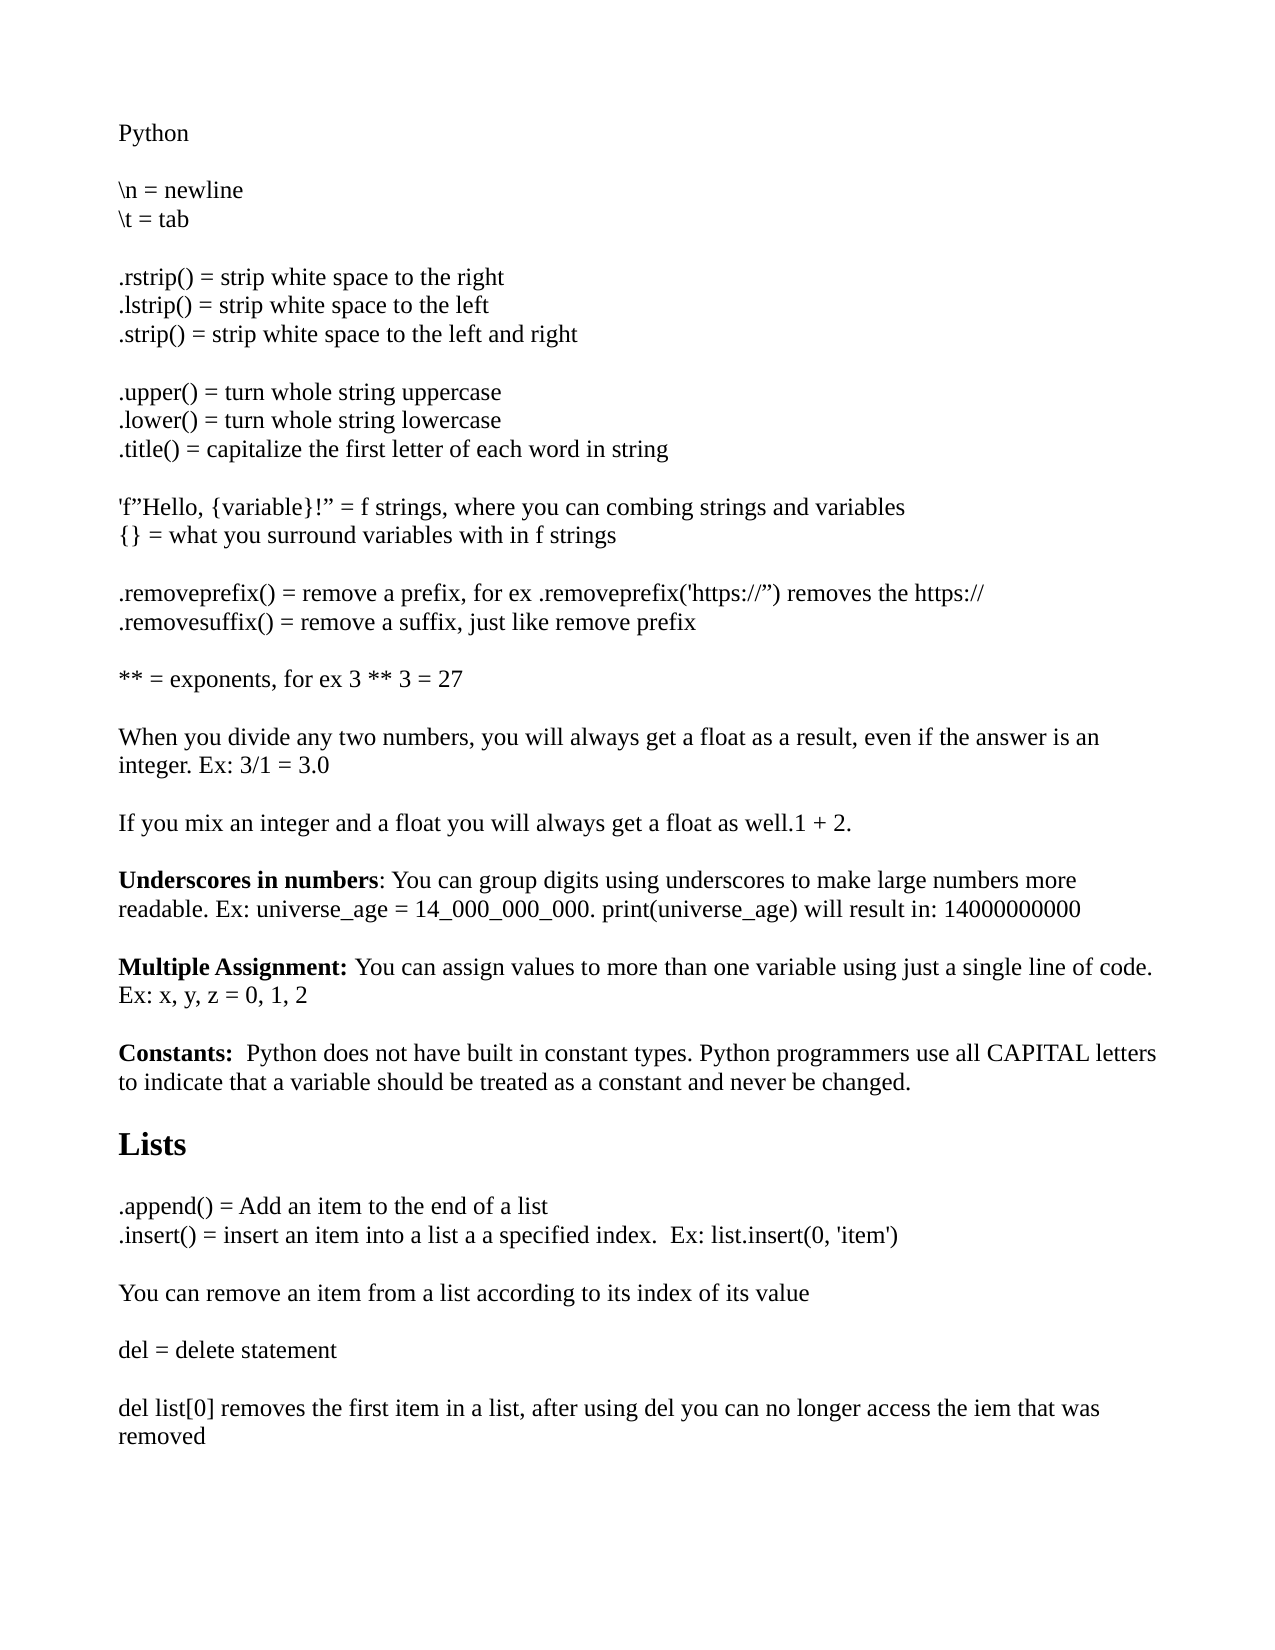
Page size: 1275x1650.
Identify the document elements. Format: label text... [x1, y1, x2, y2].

text .title() = capitalize the first letter of each word in string [118, 434, 1157, 463]
text .removesuffix() = remove a suffix, just like remove prefix [118, 607, 1157, 636]
text You can remove an item from a list according to its index of its value [118, 1278, 1157, 1306]
text .rstrip() = strip white space to the right [118, 262, 1157, 291]
text Multiple Assignment: You can assign values to more than one variable using just a single line of code. Ex: x, y, z = 0, 1, 2 [118, 952, 1157, 1009]
text .upper() = turn whole string uppercase [118, 377, 1157, 406]
text \n = newline [118, 176, 1157, 204]
text .removeprefix() = remove a prefix, for ex .removeprefix('https://”) removes the https:// [118, 578, 1157, 607]
text 'f”Hello, {variable}!” = f strings, where you can combing strings and variables [118, 492, 1157, 521]
text Python [118, 118, 1157, 147]
text .append() = Add an item to the end of a list [118, 1191, 1157, 1220]
text Lists [118, 1124, 1157, 1163]
text .lstrip() = strip white space to the left [118, 291, 1157, 319]
text ** = exponents, for ex 3 ** 3 = 27 [118, 664, 1157, 693]
text .lower() = turn whole string lowercase [118, 406, 1157, 434]
text .insert() = insert an item into a list a a specified index. Ex: list.insert(0, 'item') [118, 1220, 1157, 1249]
text \t = tab [118, 204, 1157, 233]
text .strip() = strip white space to the left and right [118, 319, 1157, 348]
text Underscores in numbers: You can group digits using underscores to make large numbers more readable. Ex: universe_age = 14_000_000_000. print(universe_age) will result in: 14000000000 [118, 866, 1157, 923]
text {} = what you surround variables with in f strings [118, 521, 1157, 549]
text del = delete statement [118, 1335, 1157, 1364]
text When you divide any two numbers, you will always get a float as a result, even if the answer is an integer. Ex: 3/1 = 3.0 [118, 722, 1157, 779]
text If you mix an integer and a float you will always get a float as well.1 + 2. [118, 808, 1157, 837]
text Constants: Python does not have built in constant types. Python programmers use all CAPITAL letters to indicate that a variable should be treated as a constant and never be changed. [118, 1038, 1157, 1096]
text del list[0] removes the first item in a list, after using del you can no longer access the iem that was removed [118, 1393, 1157, 1450]
